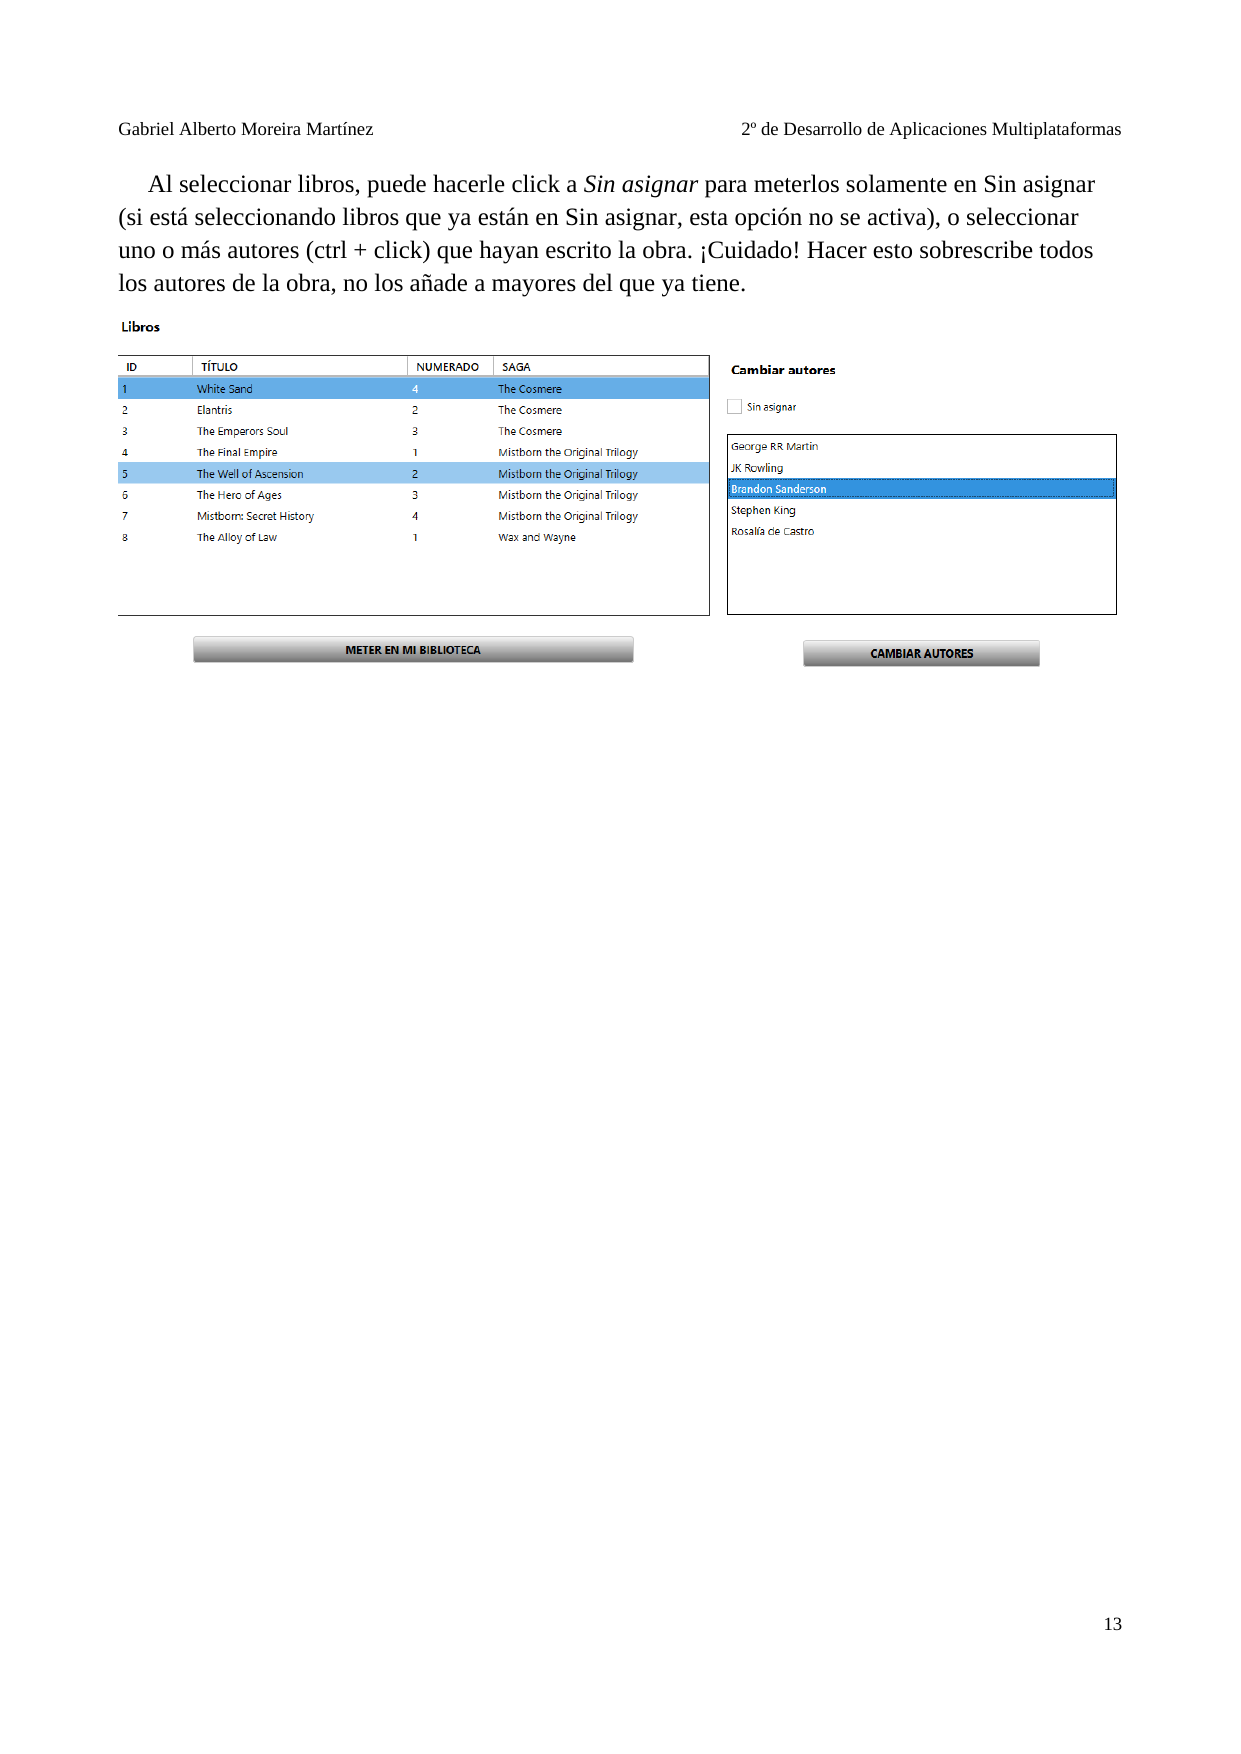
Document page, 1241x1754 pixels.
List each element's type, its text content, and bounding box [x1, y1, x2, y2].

picture [118, 315, 1123, 675]
text Al seleccionar libros, puede hacerle click a Sin asignar para meterlos solamente en Sin asignar (si está seleccionando libros que ya están en Sin asignar, esta opción no se activa), o seleccionar uno o más autores (ctrl + click) que hayan escrito la obra. ¡Cuidado! Hacer esto sobrescribe todos los autores de la obra, no los añade a mayores del que ya tiene. [118, 169, 1122, 297]
